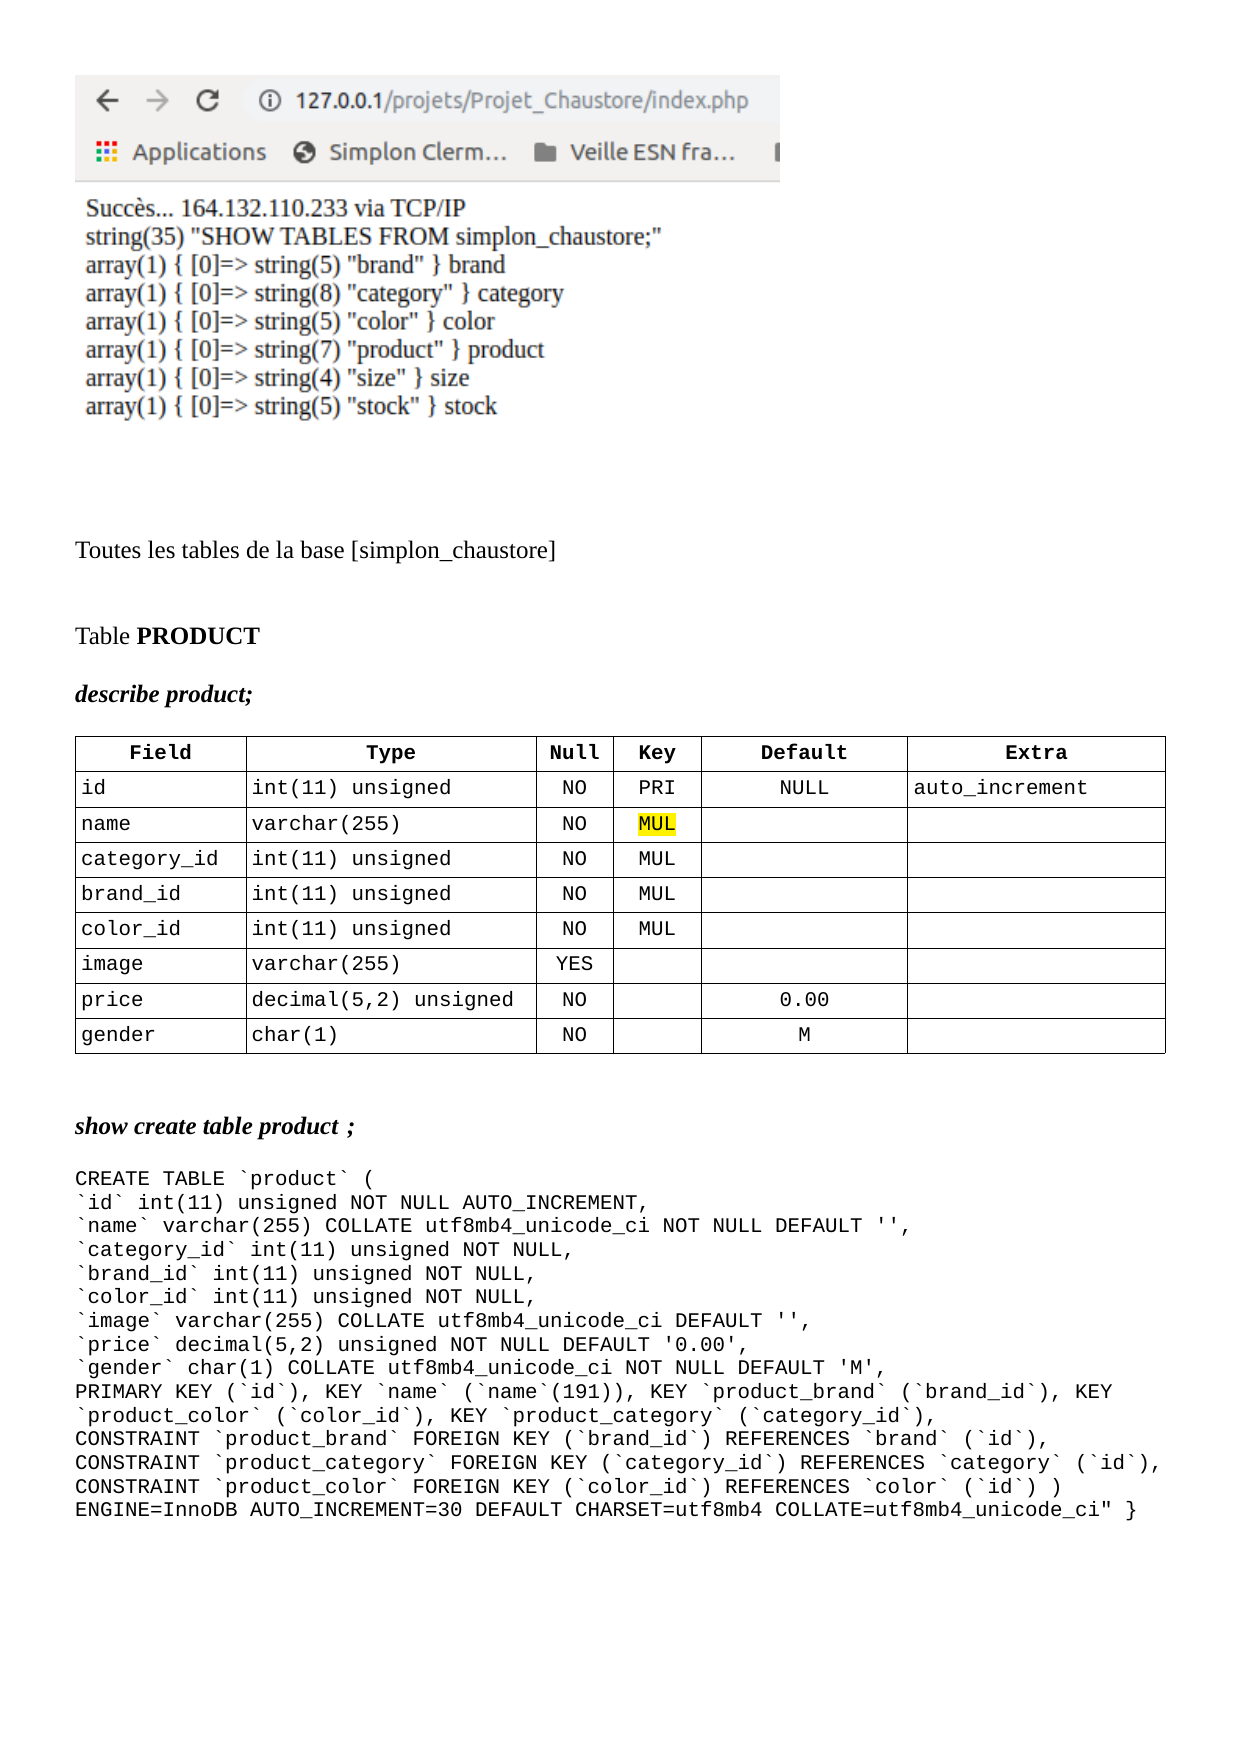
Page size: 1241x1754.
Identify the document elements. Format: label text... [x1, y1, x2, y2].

table_cell [908, 949, 1165, 983]
table_cell MUL [614, 913, 701, 947]
text Table PRODUCT [75, 621, 1165, 650]
table_cell int(11) unsigned [247, 878, 536, 912]
table_cell MUL [614, 878, 701, 912]
table_cell [702, 808, 907, 842]
table_header Key [614, 737, 701, 771]
table_cell PRI [614, 772, 701, 807]
table_cell [908, 1019, 1165, 1053]
text `image` varchar(255) COLLATE utf8mb4_unicode_ci DEFAULT '', [75, 1310, 1165, 1334]
table_cell NO [537, 913, 613, 947]
table_cell image [76, 949, 246, 983]
table_header Null [537, 737, 613, 771]
table_header Extra [908, 737, 1165, 771]
table_header Field [76, 737, 246, 771]
table_cell [702, 949, 907, 983]
table_cell [908, 808, 1165, 842]
table_cell NO [537, 878, 613, 912]
table_cell decimal(5,2) unsigned [247, 984, 536, 1018]
table_cell [614, 1019, 701, 1053]
table_cell [614, 949, 701, 983]
text `name` varchar(255) COLLATE utf8mb4_unicode_ci NOT NULL DEFAULT '', [75, 1216, 1165, 1239]
table_cell color_id [76, 913, 246, 947]
table_cell gender [76, 1019, 246, 1053]
table_cell category_id [76, 843, 246, 877]
table_cell [908, 878, 1165, 912]
text describe product; [75, 679, 1165, 707]
picture [75, 75, 780, 482]
table_cell int(11) unsigned [247, 913, 536, 947]
table_cell [908, 843, 1165, 877]
table_cell NO [537, 772, 613, 807]
table_cell varchar(255) [247, 808, 536, 842]
table_cell NO [537, 1019, 613, 1053]
table_cell YES [537, 949, 613, 983]
table_cell [614, 984, 701, 1018]
table_cell varchar(255) [247, 949, 536, 983]
text CONSTRAINT `product_brand` FOREIGN KEY (`brand_id`) REFERENCES `brand` (`id`), CONSTRAINT `product_category` FOREIGN KEY (`category_id`) REFERENCES `category` (`id`), CONSTRAINT `product_color` FOREIGN KEY (`color_id`) REFERENCES `color` (`id`) ) ENGINE=InnoDB AUTO_INCREMENT=30 DEFAULT CHARSET=utf8mb4 COLLATE=utf8mb4_unicode_ci" } [75, 1428, 1165, 1523]
table_cell 0.00 [702, 984, 907, 1018]
table_cell int(11) unsigned [247, 772, 536, 807]
table_cell [702, 913, 907, 947]
text `gender` char(1) COLLATE utf8mb4_unicode_ci NOT NULL DEFAULT 'M', [75, 1357, 1165, 1381]
table_cell [908, 913, 1165, 947]
table_cell MUL [614, 808, 701, 842]
table_cell NULL [702, 772, 907, 807]
table_cell auto_increment [908, 772, 1165, 807]
text `price` decimal(5,2) unsigned NOT NULL DEFAULT '0.00', [75, 1334, 1165, 1357]
table_cell id [76, 772, 246, 807]
text `brand_id` int(11) unsigned NOT NULL, [75, 1263, 1165, 1286]
text CREATE TABLE `product` ( [75, 1168, 1165, 1192]
table_header Default [702, 737, 907, 771]
text PRIMARY KEY (`id`), KEY `name` (`name`(191)), KEY `product_brand` (`brand_id`), KEY `product_color` (`color_id`), KEY `product_category` (`category_id`), [75, 1381, 1165, 1428]
table_cell MUL [614, 843, 701, 877]
table_cell NO [537, 984, 613, 1018]
table_header Type [247, 737, 536, 771]
table_cell char(1) [247, 1019, 536, 1053]
table_cell [702, 843, 907, 877]
table_cell NO [537, 808, 613, 842]
table_cell M [702, 1019, 907, 1053]
table_cell int(11) unsigned [247, 843, 536, 877]
text `category_id` int(11) unsigned NOT NULL, [75, 1239, 1165, 1263]
table_cell NO [537, 843, 613, 877]
text show create table product ; [75, 1111, 1165, 1139]
text `id` int(11) unsigned NOT NULL AUTO_INCREMENT, [75, 1192, 1165, 1216]
table_cell name [76, 808, 246, 842]
text Toutes les tables de la base [simplon_chaustore] [75, 535, 1165, 564]
table_cell brand_id [76, 878, 246, 912]
table_cell [702, 878, 907, 912]
table_cell price [76, 984, 246, 1018]
table_cell [908, 984, 1165, 1018]
text `color_id` int(11) unsigned NOT NULL, [75, 1286, 1165, 1310]
